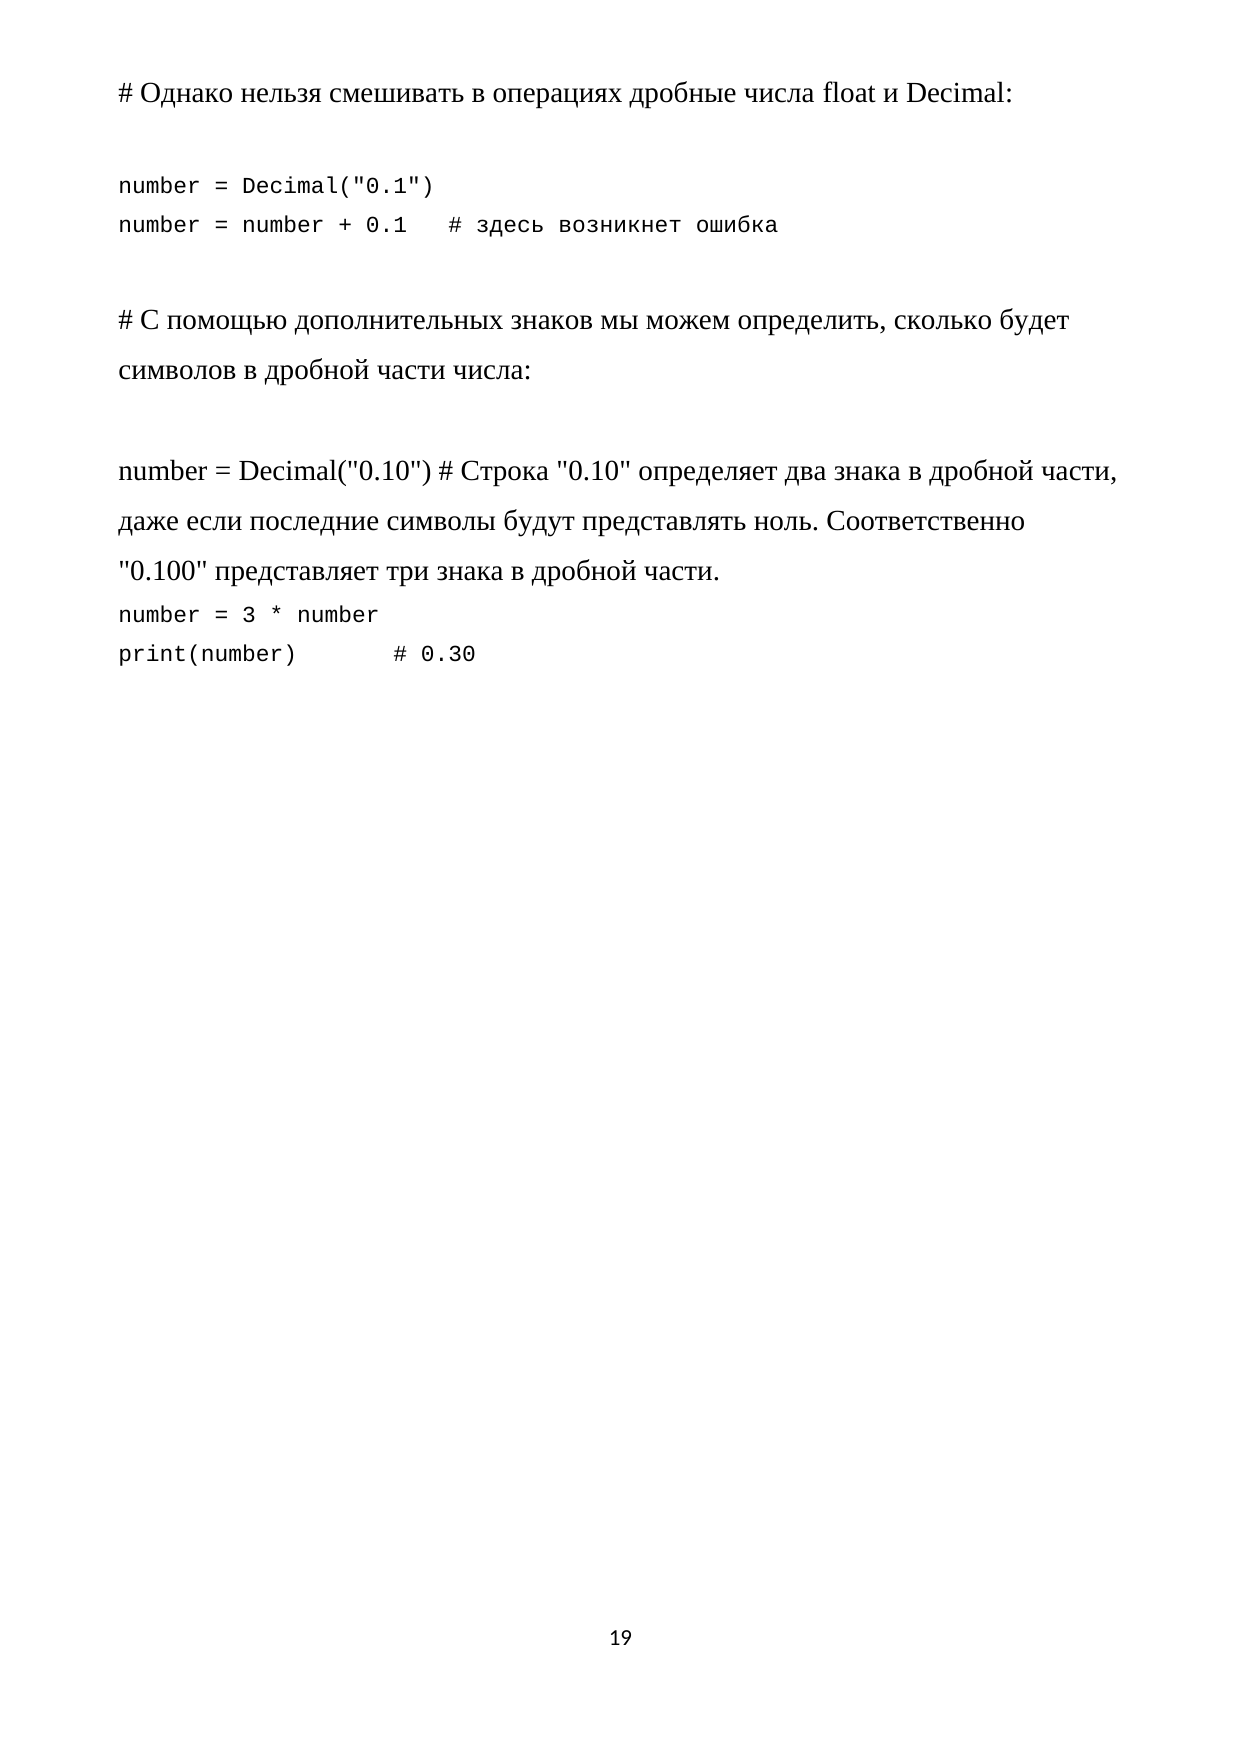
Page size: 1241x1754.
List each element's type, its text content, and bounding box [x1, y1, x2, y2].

text # С помощью дополнительных знаков мы можем определить, сколько будет символов в дробной части числа: [118, 302, 1122, 386]
text print(number) # 0.30 [118, 643, 1122, 669]
text number = number + 0.1 # здесь возникнет ошибка [118, 214, 1122, 239]
text # Однако нельзя смешивать в операциях дробные числа float и Decimal: [118, 75, 1122, 108]
text number = Decimal("0.10") # Строка "0.10" определяет два знака в дробной части, даже если последние символы будут представлять ноль. Соответственно "0.100" представляет три знака в дробной части. [118, 453, 1122, 587]
text number = 3 * number [118, 604, 1122, 630]
text number = Decimal("0.1") [118, 175, 1122, 201]
